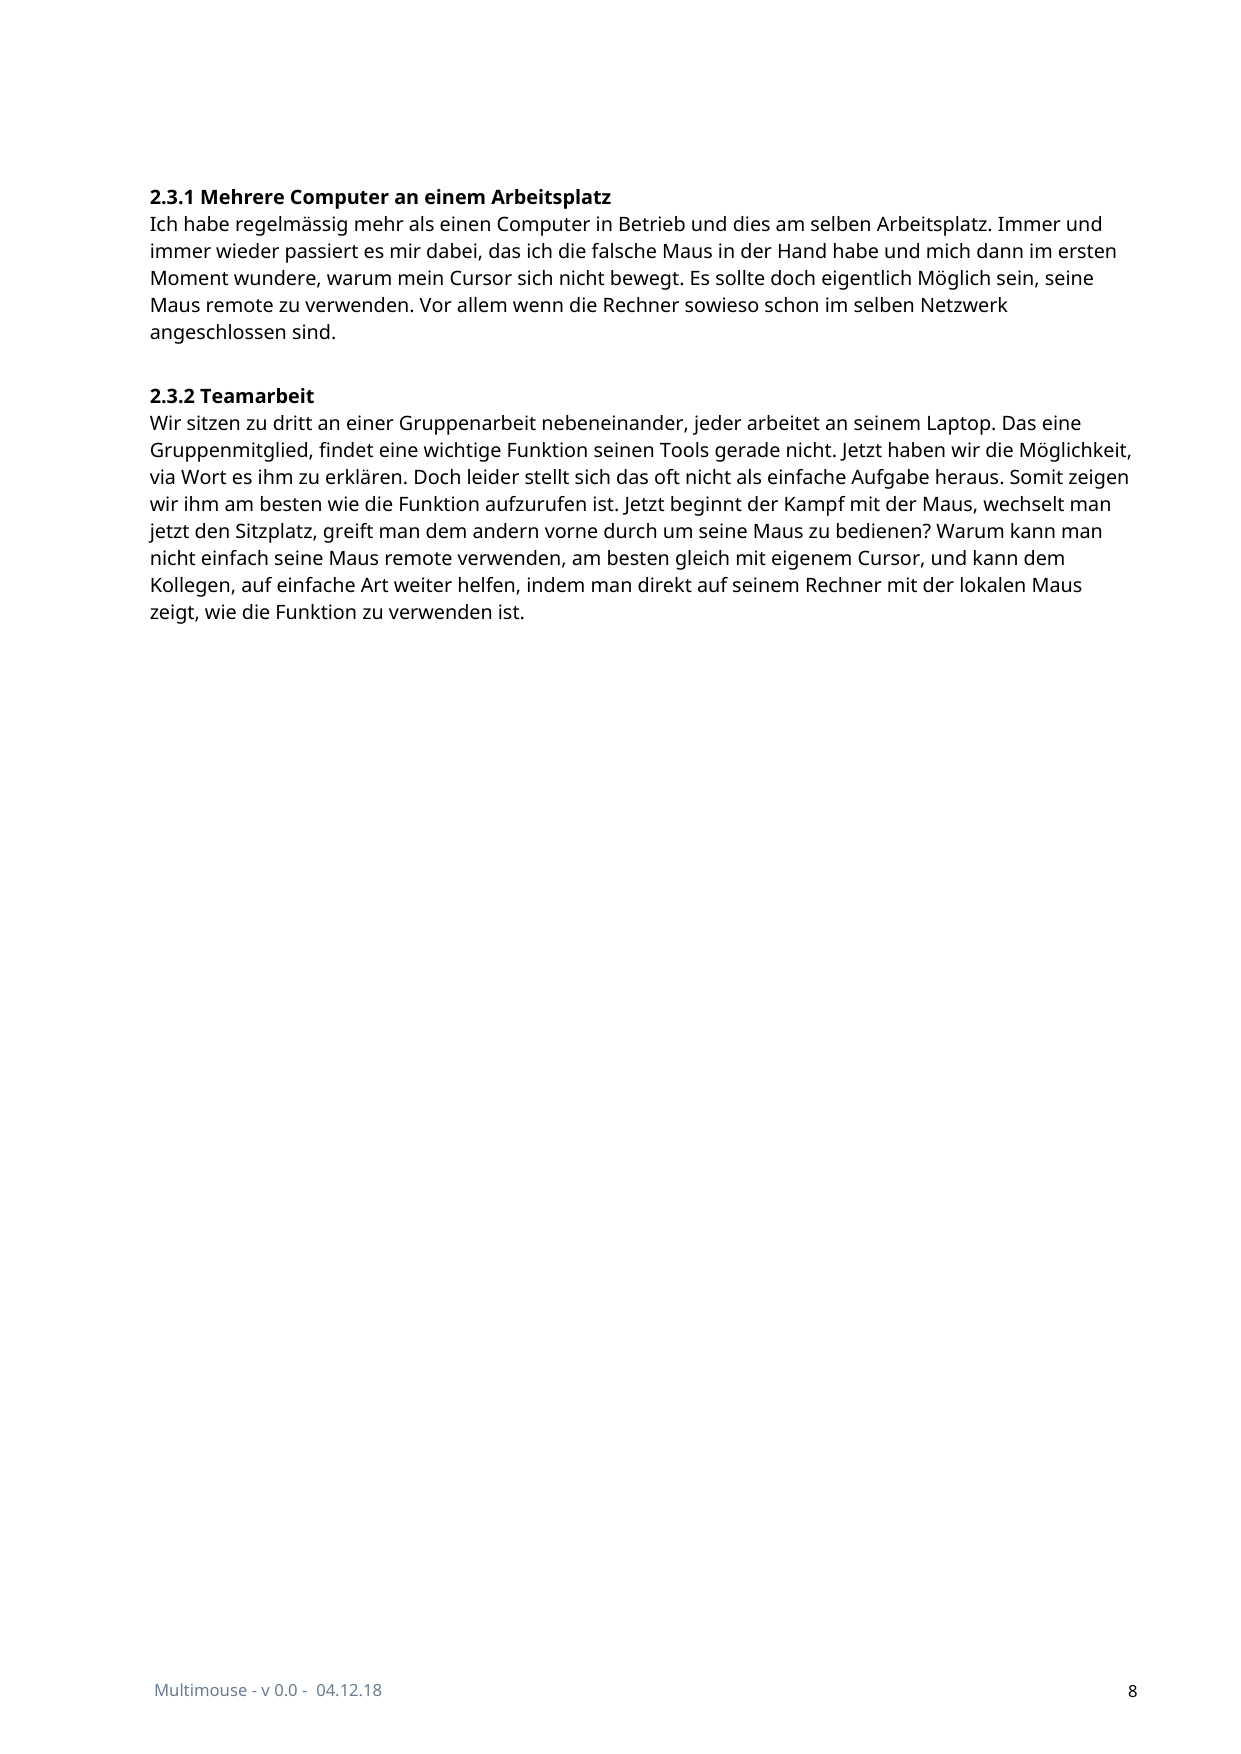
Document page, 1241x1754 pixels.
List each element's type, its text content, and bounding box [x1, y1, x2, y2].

text Wir sitzen zu dritt an einer Gruppenarbeit nebeneinander, jeder arbeitet an seinem Laptop. Das eine Gruppenmitglied, findet eine wichtige Funktion seinen Tools gerade nicht. Jetzt haben wir die Möglichkeit, via Wort es ihm zu erklären. Doch leider stellt sich das oft nicht als einfache Aufgabe heraus. Somit zeigen wir ihm am besten wie die Funktion aufzurufen ist. Jetzt beginnt der Kampf mit der Maus, wechselt man jetzt den Sitzplatz, greift man dem andern vorne durch um seine Maus zu bedienen? Warum kann man nicht einfach seine Maus remote verwenden, am besten gleich mit eigenem Cursor, und kann dem Kollegen, auf einfache Art weiter helfen, indem man direkt auf seinem Rechner mit der lokalen Maus zeigt, wie die Funktion zu verwenden ist. [149, 409, 1136, 625]
subtitle Mehrere Computer an einem Arbeitsplatz [149, 183, 1136, 210]
subtitle Teamarbeit [149, 382, 1136, 409]
text Ich habe regelmässig mehr als einen Computer in Betrieb und dies am selben Arbeitsplatz. Immer und immer wieder passiert es mir dabei, das ich die falsche Maus in der Hand habe und mich dann im ersten Moment wundere, warum mein Cursor sich nicht bewegt. Es sollte doch eigentlich Möglich sein, seine Maus remote zu verwenden. Vor allem wenn die Rechner sowieso schon im selben Netzwerk angeschlossen sind. [149, 210, 1136, 345]
